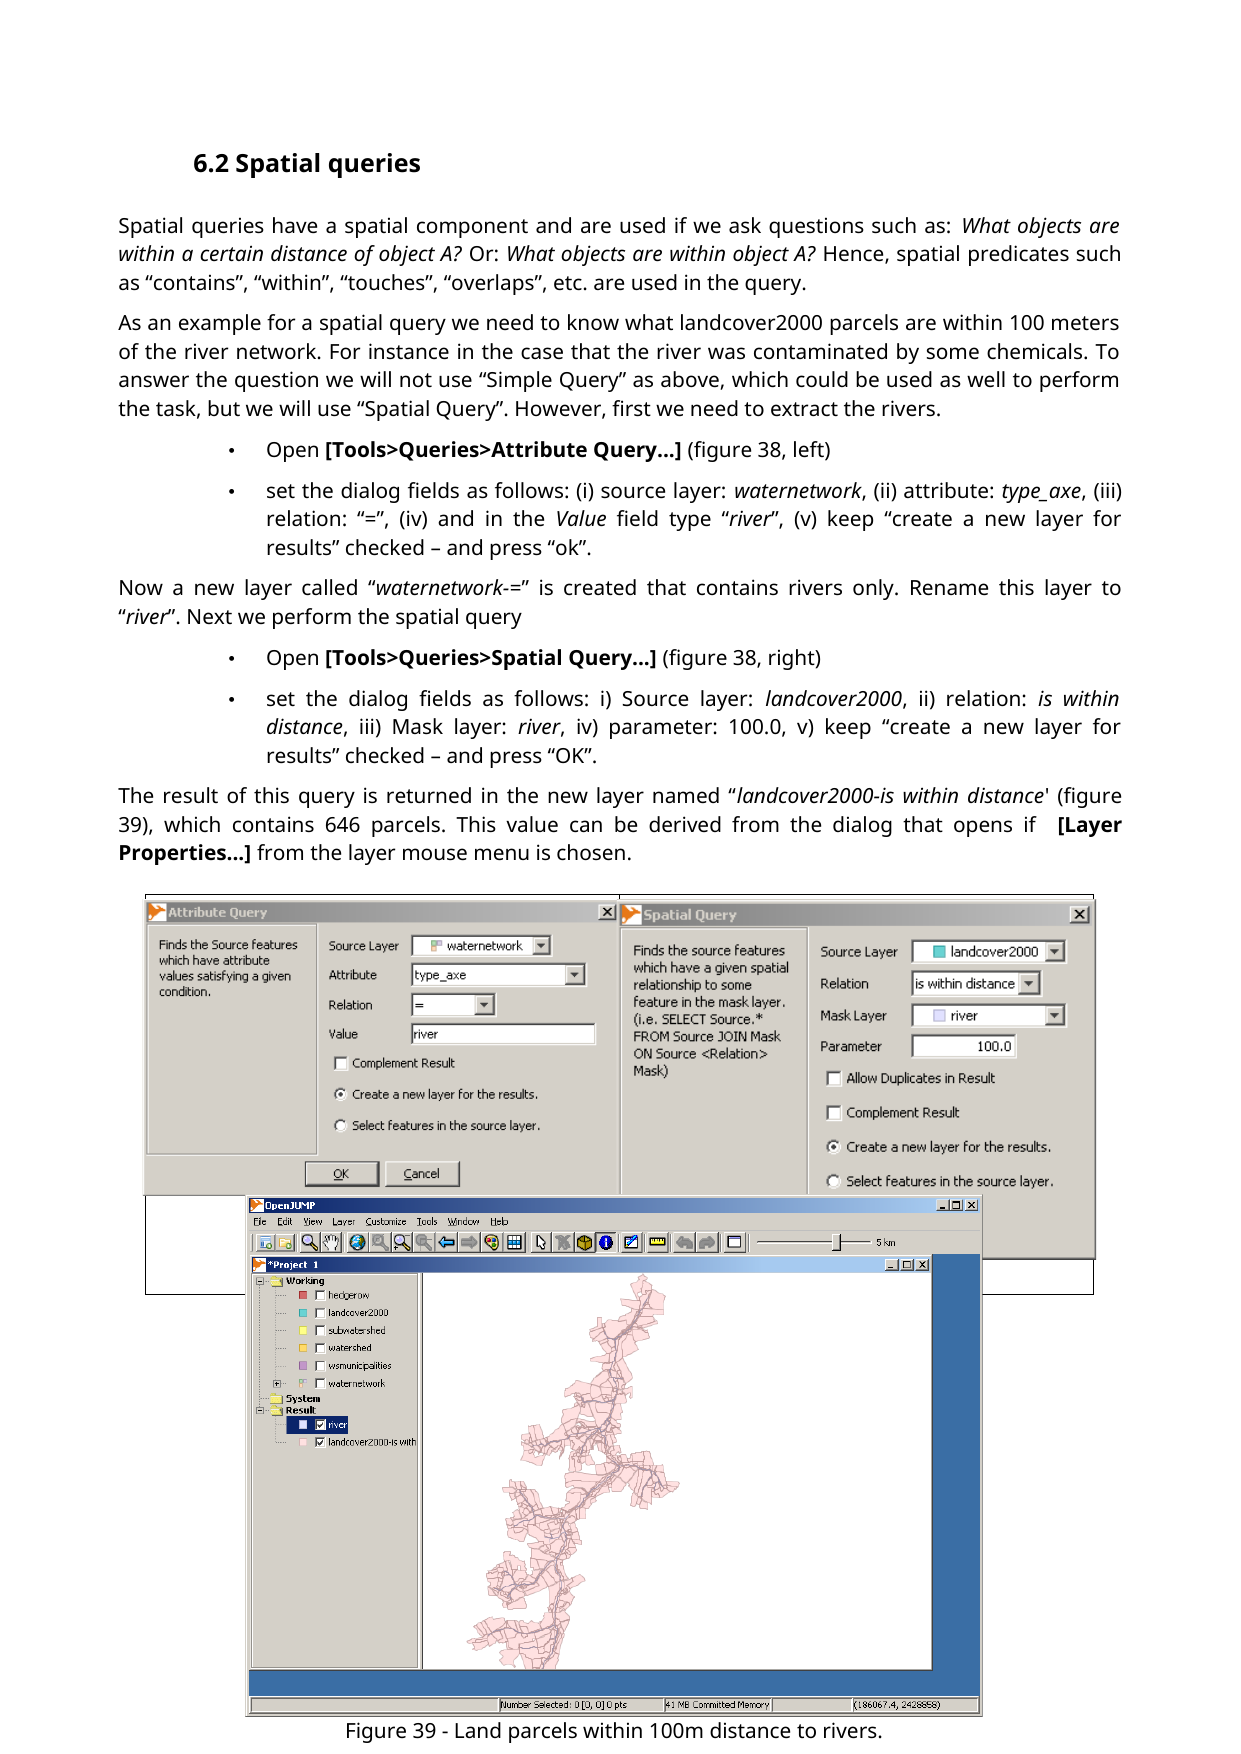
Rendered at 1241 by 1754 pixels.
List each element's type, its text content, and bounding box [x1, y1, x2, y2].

text Figure 39 - Land parcels within 100m distance to rivers. [262, 1717, 966, 1745]
text Figure 38 - left: Attribute Query dialog, right: Spatial Query dialog [145, 1307, 245, 1335]
list set the dialog fields as follows: (i) source layer: waternetwork, (ii) attribute: type_axe, (iii) relation: “=”, (iv) and in the Value field type “river”, (v) keep “create a new layer for results” checked – and press “ok”. [228, 476, 1122, 561]
list Open [Tools>Queries>Attribute Query...] (figure 38, left) [228, 435, 1122, 463]
text Figure 38 - left: Attribute Query dialog, right: Spatial Query dialog [983, 1307, 1093, 1335]
list set the dialog fields as follows: i) Source layer: landcover2000, ii) relation: is within distance, iii) Mask layer: river, iv) parameter: 100.0, v) keep “create a new layer for results” checked – and press “OK”. [228, 684, 1122, 769]
table_header [146, 895, 619, 899]
text Spatial queries have a spatial component and are used if we ask questions such as: What objects are within a certain distance of object A? Or: What objects are within object A? Hence, spatial predicates such as “contains”, “within”, “touches”, “overlaps”, etc. are used in the query. [118, 211, 1122, 296]
picture [142, 899, 1097, 1717]
list Open [Tools>Queries>Spatial Query...] (figure 38, right) [228, 643, 1122, 671]
table_header [620, 895, 1093, 899]
list 6.2 Spatial queries [156, 145, 1122, 179]
table_header [983, 1260, 1093, 1294]
text As an example for a spatial query we need to know what landcover2000 parcels are within 100 meters of the river network. For instance in the case that the river was contaminated by some chemicals. To answer the question we will not use “Simple Query” as above, which could be used as well to perform the task, but we will use “Spatial Query”. However, first we need to extract the rivers. [118, 308, 1122, 422]
table_header [146, 1196, 245, 1294]
list Now a new layer called “waternetwork-=” is created that contains rivers only. Rename this layer to “river”. Next we perform the spatial query [118, 573, 1122, 630]
list The result of this query is returned in the new layer named “landcover2000-is within distance' (figure 39), which contains 646 parcels. This value can be derived from the dialog that opens if [Layer Properties...] from the layer mouse menu is chosen. [118, 782, 1122, 867]
